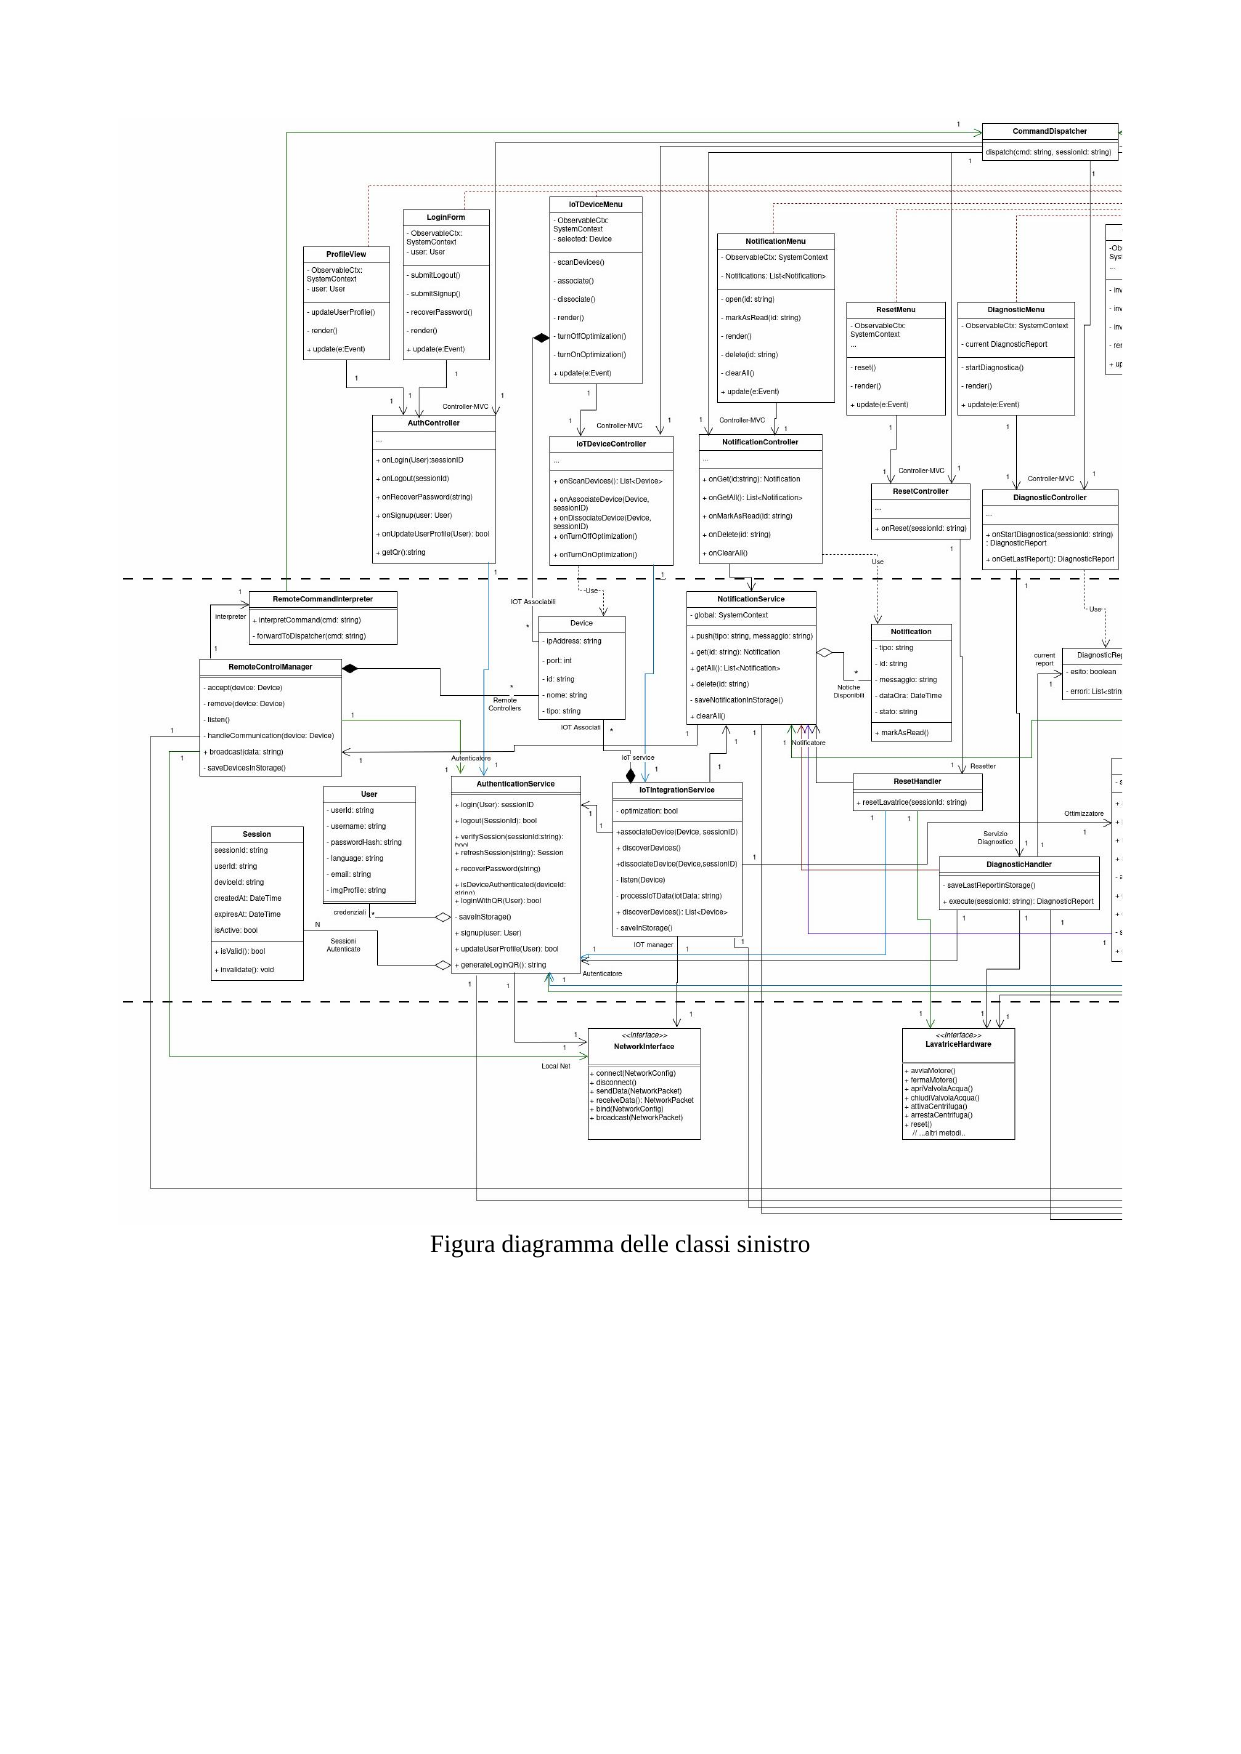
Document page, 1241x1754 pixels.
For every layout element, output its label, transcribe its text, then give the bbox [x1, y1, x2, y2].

picture [118, 118, 1123, 1225]
text Figura diagramma delle classi sinistro [118, 1225, 1122, 1258]
